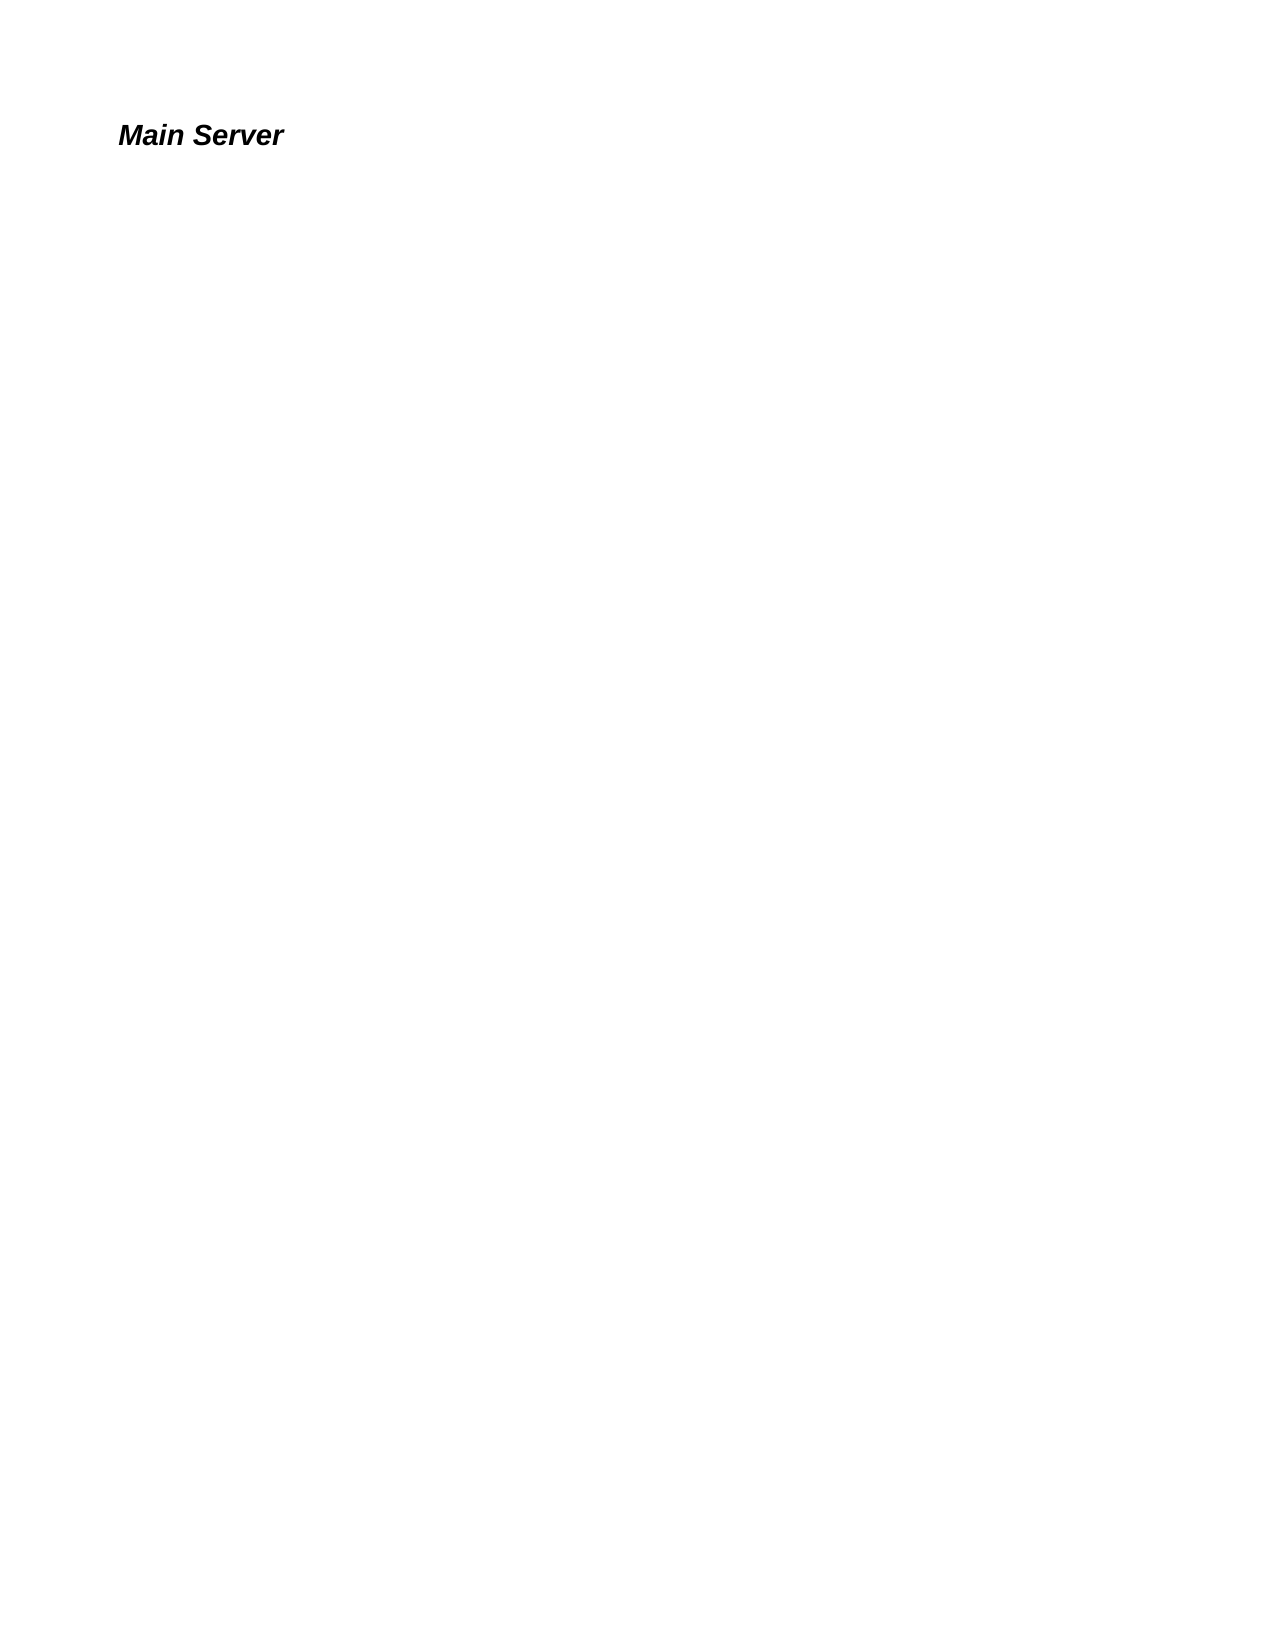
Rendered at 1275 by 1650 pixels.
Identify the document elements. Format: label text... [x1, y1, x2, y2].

subtitle Main Server [118, 118, 1157, 152]
